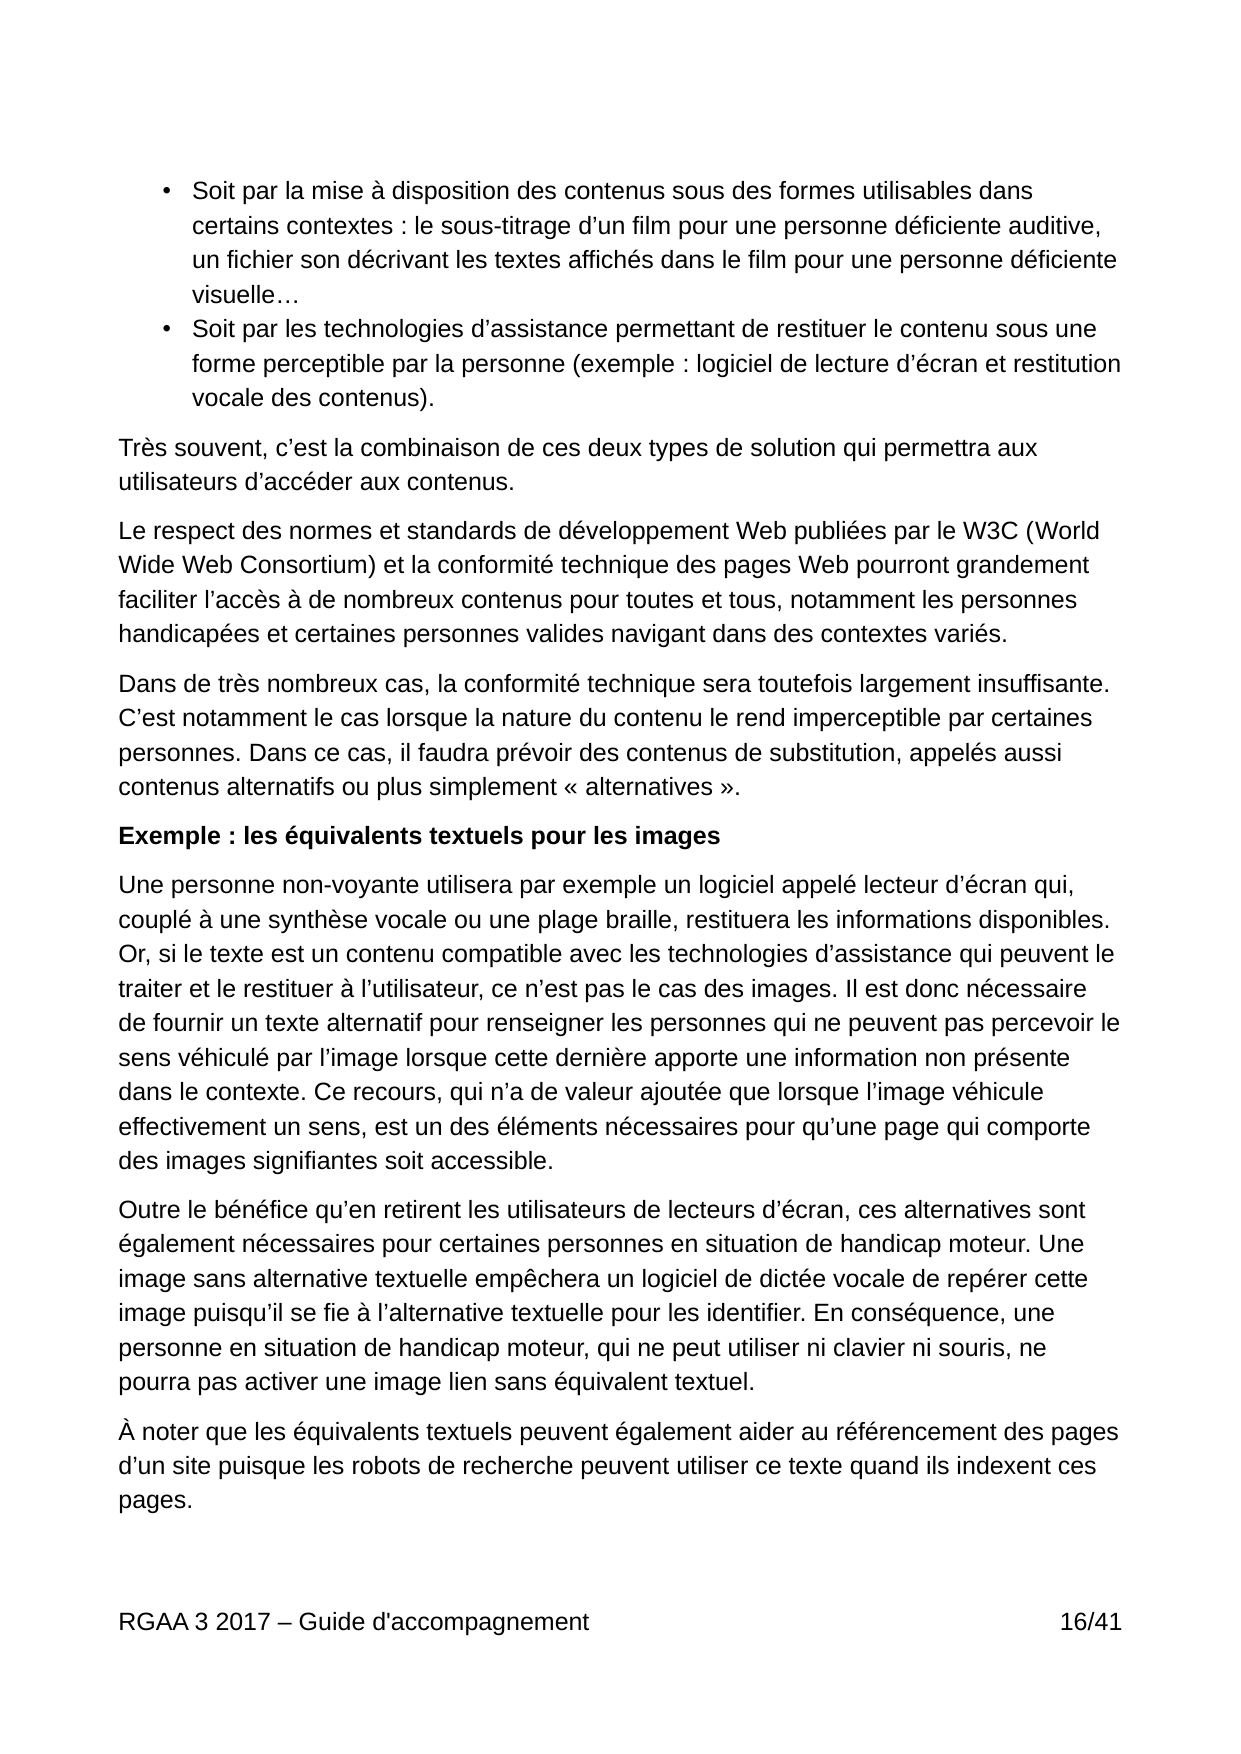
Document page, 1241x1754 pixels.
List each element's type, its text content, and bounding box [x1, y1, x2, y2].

text Exemple : les équivalents textuels pour les images [118, 821, 1122, 850]
text Outre le bénéfice qu’en retirent les utilisateurs de lecteurs d’écran, ces alternatives sont également nécessaires pour certaines personnes en situation de handicap moteur. Une image sans alternative textuelle empêchera un logiciel de dictée vocale de repérer cette image puisqu’il se fie à l’alternative textuelle pour les identifier. En conséquence, une personne en situation de handicap moteur, qui ne peut utiliser ni clavier ni souris, ne pourra pas activer une image lien sans équivalent textuel. [118, 1195, 1122, 1396]
text Le respect des normes et standards de développement Web publiées par le W3C (World Wide Web Consortium) et la conformité technique des pages Web pourront grandement faciliter l’accès à de nombreux contenus pour toutes et tous, notamment les personnes handicapées et certaines personnes valides navigant dans des contextes variés. [118, 516, 1122, 648]
list Soit par les technologies d’assistance permettant de restituer le contenu sous une forme perceptible par la personne (exemple : logiciel de lecture d’écran et restitution vocale des contenus). [162, 314, 1122, 412]
list Soit par la mise à disposition des contenus sous des formes utilisables dans certains contextes : le sous-titrage d’un film pour une personne déficiente auditive, un fichier son décrivant les textes affichés dans le film pour une personne déficiente visuelle… [162, 176, 1122, 309]
text À noter que les équivalents textuels peuvent également aider au référencement des pages d’un site puisque les robots de recherche peuvent utiliser ce texte quand ils indexent ces pages. [118, 1416, 1122, 1514]
text Dans de très nombreux cas, la conformité technique sera toutefois largement insuffisante. C’est notamment le cas lorsque la nature du contenu le rend imperceptible par certaines personnes. Dans ce cas, il faudra prévoir des contenus de substitution, appelés aussi contenus alternatifs ou plus simplement « alternatives ». [118, 668, 1122, 801]
text Une personne non-voyante utilisera par exemple un logiciel appelé lecteur d’écran qui, couplé à une synthèse vocale ou une plage braille, restituera les informations disponibles. Or, si le texte est un contenu compatible avec les technologies d’assistance qui peuvent le traiter et le restituer à l’utilisateur, ce n’est pas le cas des images. Il est donc nécessaire de fournir un texte alternatif pour renseigner les personnes qui ne peuvent pas percevoir le sens véhiculé par l’image lorsque cette dernière apporte une information non présente dans le contexte. Ce recours, qui n’a de valeur ajoutée que lorsque l’image véhicule effectivement un sens, est un des éléments nécessaires pour qu’une page qui comporte des images signifiantes soit accessible. [118, 870, 1122, 1175]
text Très souvent, c’est la combinaison de ces deux types de solution qui permettra aux utilisateurs d’accéder aux contenus. [118, 432, 1122, 496]
